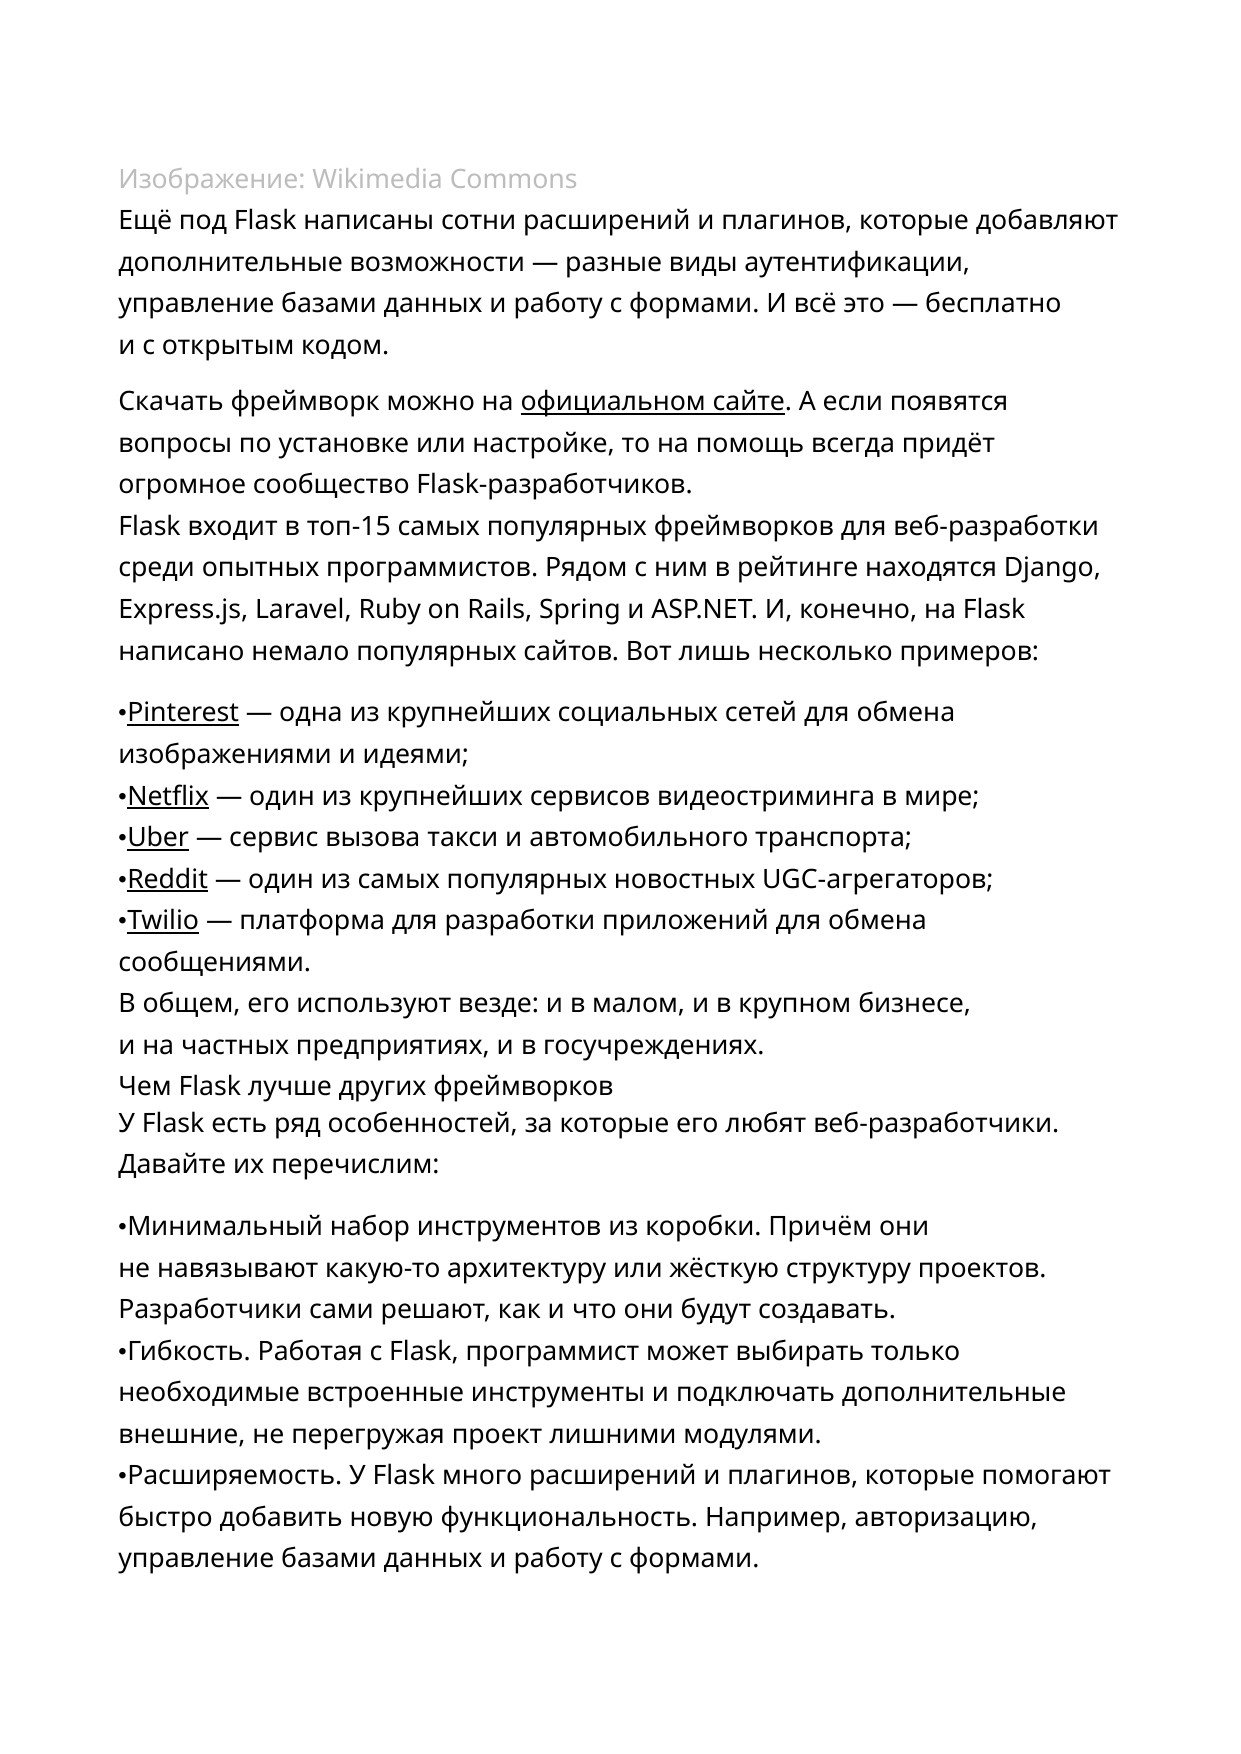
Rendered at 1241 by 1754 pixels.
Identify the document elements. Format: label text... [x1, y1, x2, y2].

list Twilio — платформа для разработки приложений для обмена сообщениями. [118, 901, 1122, 979]
text В общем, его используют везде: и в малом, и в крупном бизнесе, и на частных предприятиях, и в госучреждениях. [118, 984, 1122, 1062]
text Скачать фреймворк можно на официальном сайте. А если появятся вопросы по установке или настройке, то на помощь всегда придёт огромное сообщество Flask-разработчиков. [118, 382, 1122, 501]
list Pinterest — одна из крупнейших социальных сетей для обмена изображениями и идеями; [118, 693, 1122, 771]
list Гибкость. Работая с Flask, программист может выбирать только необходимые встроенные инструменты и подключать дополнительные внешние, не перегружая проект лишними модулями. [118, 1332, 1122, 1451]
list Расширяемость. У Flask много расширений и плагинов, которые помогают быстро добавить новую функциональность. Например, авторизацию, управление базами данных и работу с формами. [118, 1456, 1122, 1576]
text Ещё под Flask написаны сотни расширений и плагинов, которые добавляют дополнительные возможности — разные виды аутентификации, управление базами данных и работу с формами. И всё это — бесплатно и с открытым кодом. [118, 201, 1122, 362]
list Минимальный набор инструментов из коробки. Причём они не навязывают какую-то архитектуру или жёсткую структуру проектов. Разработчики сами решают, как и что они будут создавать. [118, 1207, 1122, 1326]
list Uber — сервис вызова такси и автомобильного транспорта; [118, 818, 1122, 854]
text Flask входит в топ-15 самых популярных фреймворков для веб-разработки среди опытных программистов. Рядом с ним в рейтинге находятся Django, Express.js, Laravel, Ruby on Rails, Spring и ASP.NET. И, конечно, на Flask написано немало популярных сайтов. Вот лишь несколько примеров: [118, 507, 1122, 668]
text Изображение: Wikimedia Commons [118, 118, 1122, 196]
text У Flask есть ряд особенностей, за которые его любят веб-разработчики. Давайте их перечислим: [118, 1103, 1122, 1181]
list Reddit — один из самых популярных новостных UGC-агрегаторов; [118, 859, 1122, 896]
list Netflix — один из крупнейших сервисов видеостриминга в мире; [118, 776, 1122, 813]
subtitle Чем Flask лучше других фреймворков [118, 1067, 1122, 1103]
